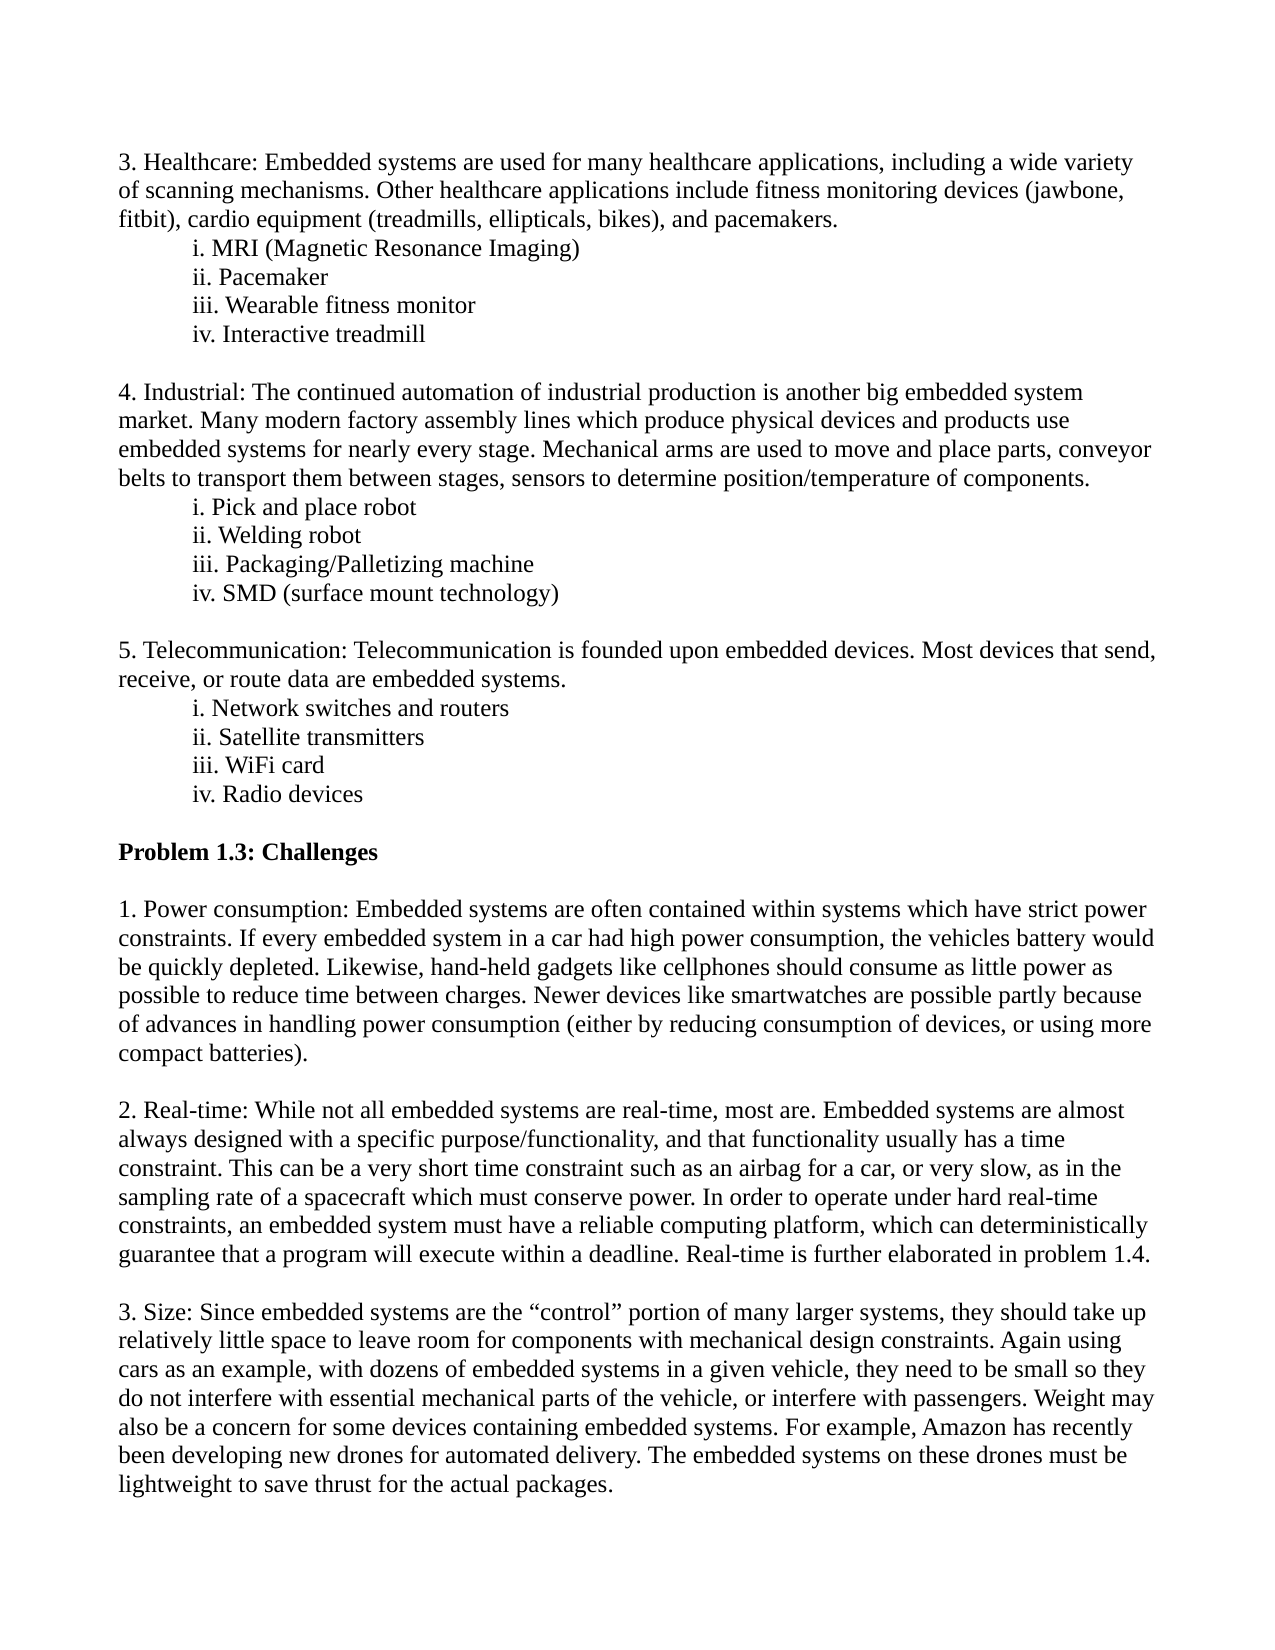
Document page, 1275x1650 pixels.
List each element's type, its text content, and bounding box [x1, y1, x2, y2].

text i. Network switches and routers [118, 693, 1157, 722]
text Problem 1.3: Challenges [118, 837, 1157, 866]
text i. MRI (Magnetic Resonance Imaging) [118, 233, 1157, 262]
text 4. Industrial: The continued automation of industrial production is another big embedded system market. Many modern factory assembly lines which produce physical devices and products use embedded systems for nearly every stage. Mechanical arms are used to move and place parts, conveyor belts to transport them between stages, sensors to determine position/temperature of components. [118, 377, 1157, 492]
text ii. Satellite transmitters [118, 722, 1157, 751]
text iii. Wearable fitness monitor [118, 291, 1157, 319]
text iii. WiFi card [118, 751, 1157, 779]
text iv. SMD (surface mount technology) [118, 578, 1157, 607]
text 2. Real-time: While not all embedded systems are real-time, most are. Embedded systems are almost always designed with a specific purpose/functionality, and that functionality usually has a time constraint. This can be a very short time constraint such as an airbag for a car, or very slow, as in the sampling rate of a spacecraft which must conserve power. In order to operate under hard real-time constraints, an embedded system must have a reliable computing platform, which can deterministically guarantee that a program will execute within a deadline. Real-time is further elaborated in problem 1.4. [118, 1096, 1157, 1268]
text i. Pick and place robot [118, 492, 1157, 521]
text iii. Packaging/Palletizing machine [118, 549, 1157, 578]
text 3. Healthcare: Embedded systems are used for many healthcare applications, including a wide variety of scanning mechanisms. Other healthcare applications include fitness monitoring devices (jawbone, fitbit), cardio equipment (treadmills, ellipticals, bikes), and pacemakers. [118, 147, 1157, 233]
text 3. Size: Since embedded systems are the “control” portion of many larger systems, they should take up relatively little space to leave room for components with mechanical design constraints. Again using cars as an example, with dozens of embedded systems in a given vehicle, they need to be small so they do not interfere with essential mechanical parts of the vehicle, or interfere with passengers. Weight may also be a concern for some devices containing embedded systems. For example, Amazon has recently been developing new drones for automated delivery. The embedded systems on these drones must be lightweight to save thrust for the actual packages. [118, 1297, 1157, 1498]
text 5. Telecommunication: Telecommunication is founded upon embedded devices. Most devices that send, receive, or route data are embedded systems. [118, 636, 1157, 693]
text ii. Welding robot [118, 521, 1157, 549]
text iv. Interactive treadmill [118, 319, 1157, 348]
text iv. Radio devices [118, 779, 1157, 808]
text ii. Pacemaker [118, 262, 1157, 291]
text 1. Power consumption: Embedded systems are often contained within systems which have strict power constraints. If every embedded system in a car had high power consumption, the vehicles battery would be quickly depleted. Likewise, hand-held gadgets like cellphones should consume as little power as possible to reduce time between charges. Newer devices like smartwatches are possible partly because of advances in handling power consumption (either by reducing consumption of devices, or using more compact batteries). [118, 894, 1157, 1067]
